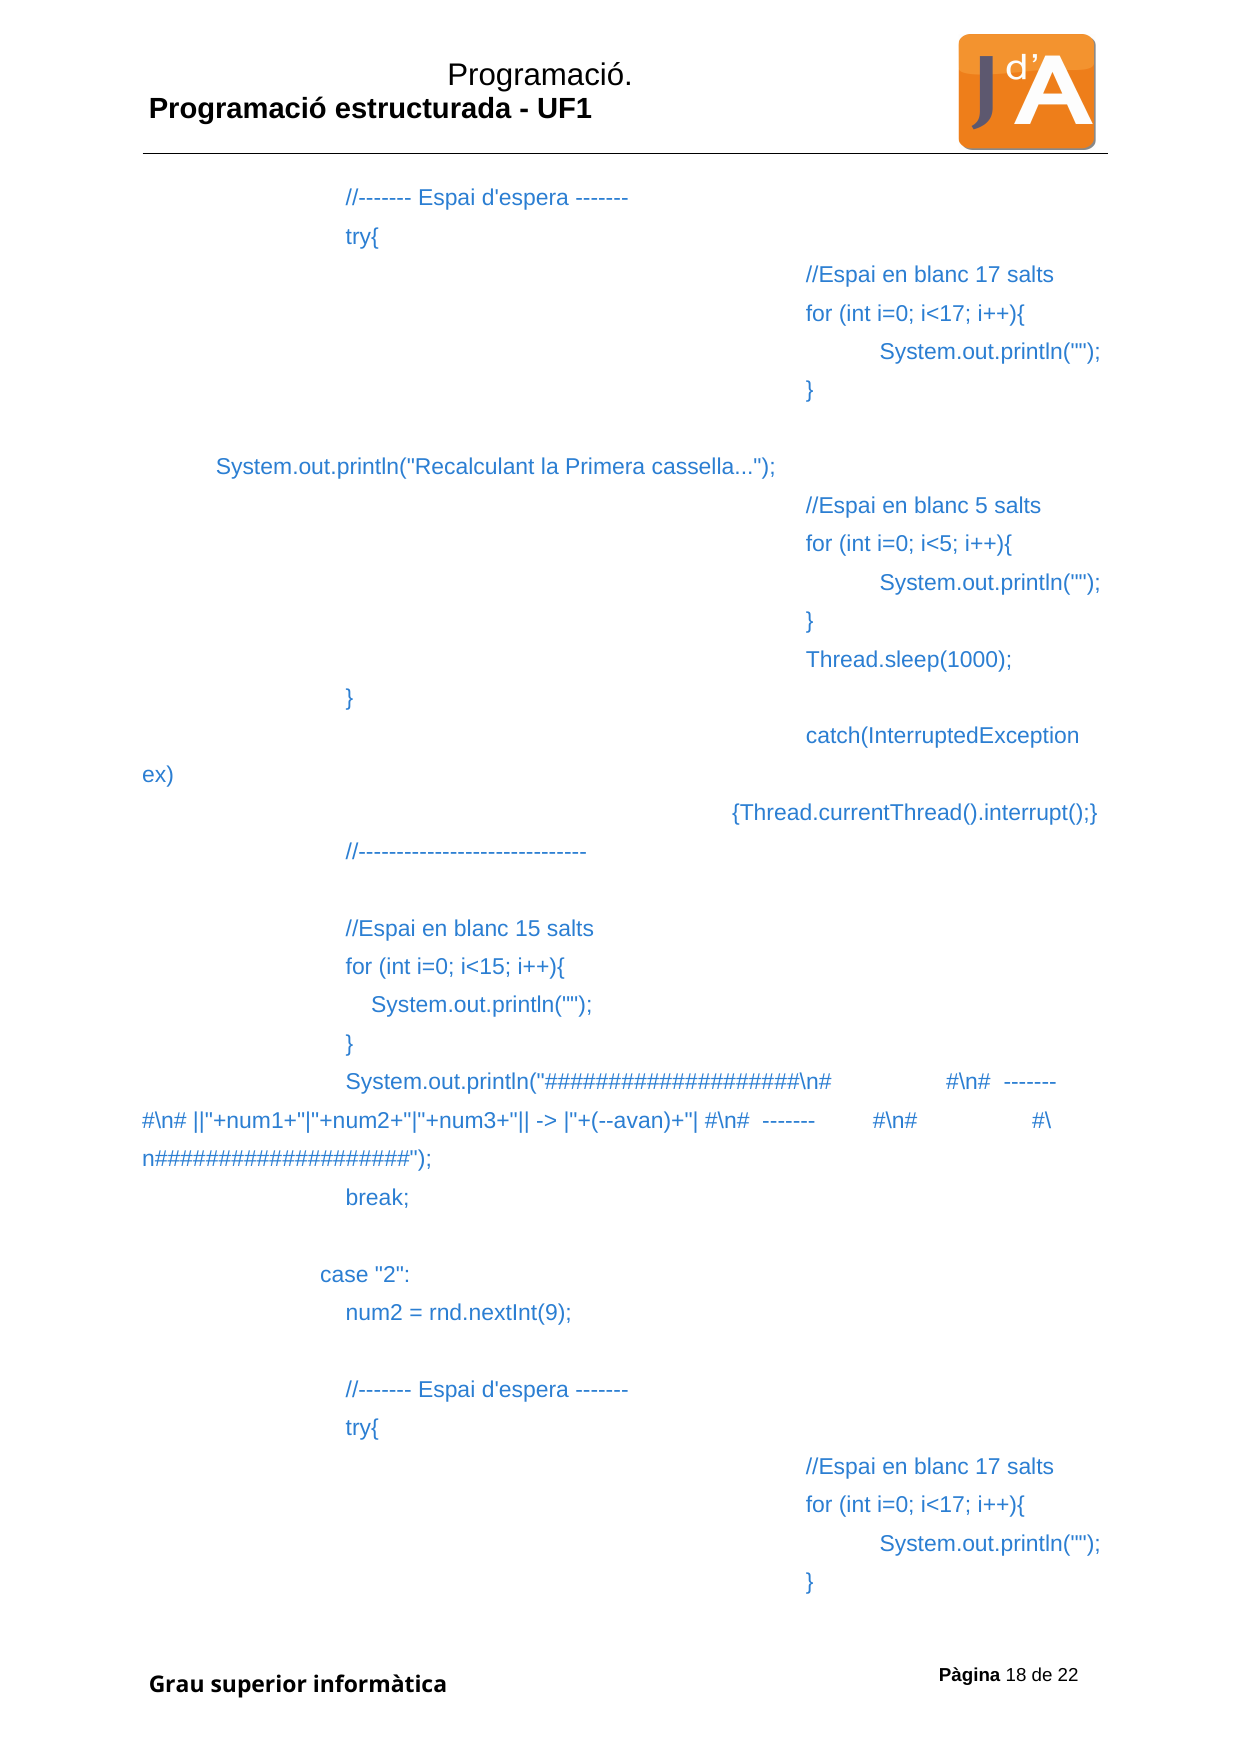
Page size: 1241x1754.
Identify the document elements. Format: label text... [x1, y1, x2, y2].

text break; [142, 1184, 1107, 1210]
text } [142, 1031, 1107, 1056]
text for (int i=0; i<15; i++){ [142, 954, 1107, 979]
text System.out.println("####################\n# #\n# ------- #\n# ||"+num1+"|"+num2+"|"+num3+"|| -> |"+(--avan)+"| #\n# ------- #\n# #\n####################"); [142, 1069, 1107, 1172]
text {Thread.currentThread().interrupt();} [142, 800, 1107, 826]
text } [142, 377, 1107, 403]
text case "2": [142, 1261, 1107, 1287]
text for (int i=0; i<17; i++){ [142, 300, 1107, 326]
text System.out.println("Recalculant la Primera cassella..."); [142, 416, 1107, 480]
text for (int i=0; i<17; i++){ [142, 1492, 1107, 1517]
text //Espai en blanc 5 salts [142, 492, 1107, 518]
text //------- Espai d'espera ------- [142, 1377, 1107, 1402]
text //------------------------------ [142, 838, 1107, 864]
text //Espai en blanc 17 salts [142, 262, 1107, 287]
text //------- Espai d'espera ------- [142, 185, 1107, 211]
text Thread.sleep(1000); [142, 646, 1107, 672]
text System.out.println(""); [142, 569, 1107, 595]
text try{ [142, 1415, 1107, 1441]
text } [142, 685, 1107, 710]
text System.out.println(""); [142, 1530, 1107, 1556]
text } [142, 608, 1107, 633]
text for (int i=0; i<5; i++){ [142, 531, 1107, 557]
text try{ [142, 223, 1107, 249]
text num2 = rnd.nextInt(9); [142, 1300, 1107, 1325]
picture [958, 34, 1096, 150]
text System.out.println(""); [142, 992, 1107, 1018]
text //Espai en blanc 15 salts [142, 915, 1107, 941]
text } [142, 1569, 1107, 1594]
text System.out.println(""); [142, 339, 1107, 364]
text //Espai en blanc 17 salts [142, 1453, 1107, 1479]
text catch(InterruptedException ex) [142, 723, 1107, 787]
